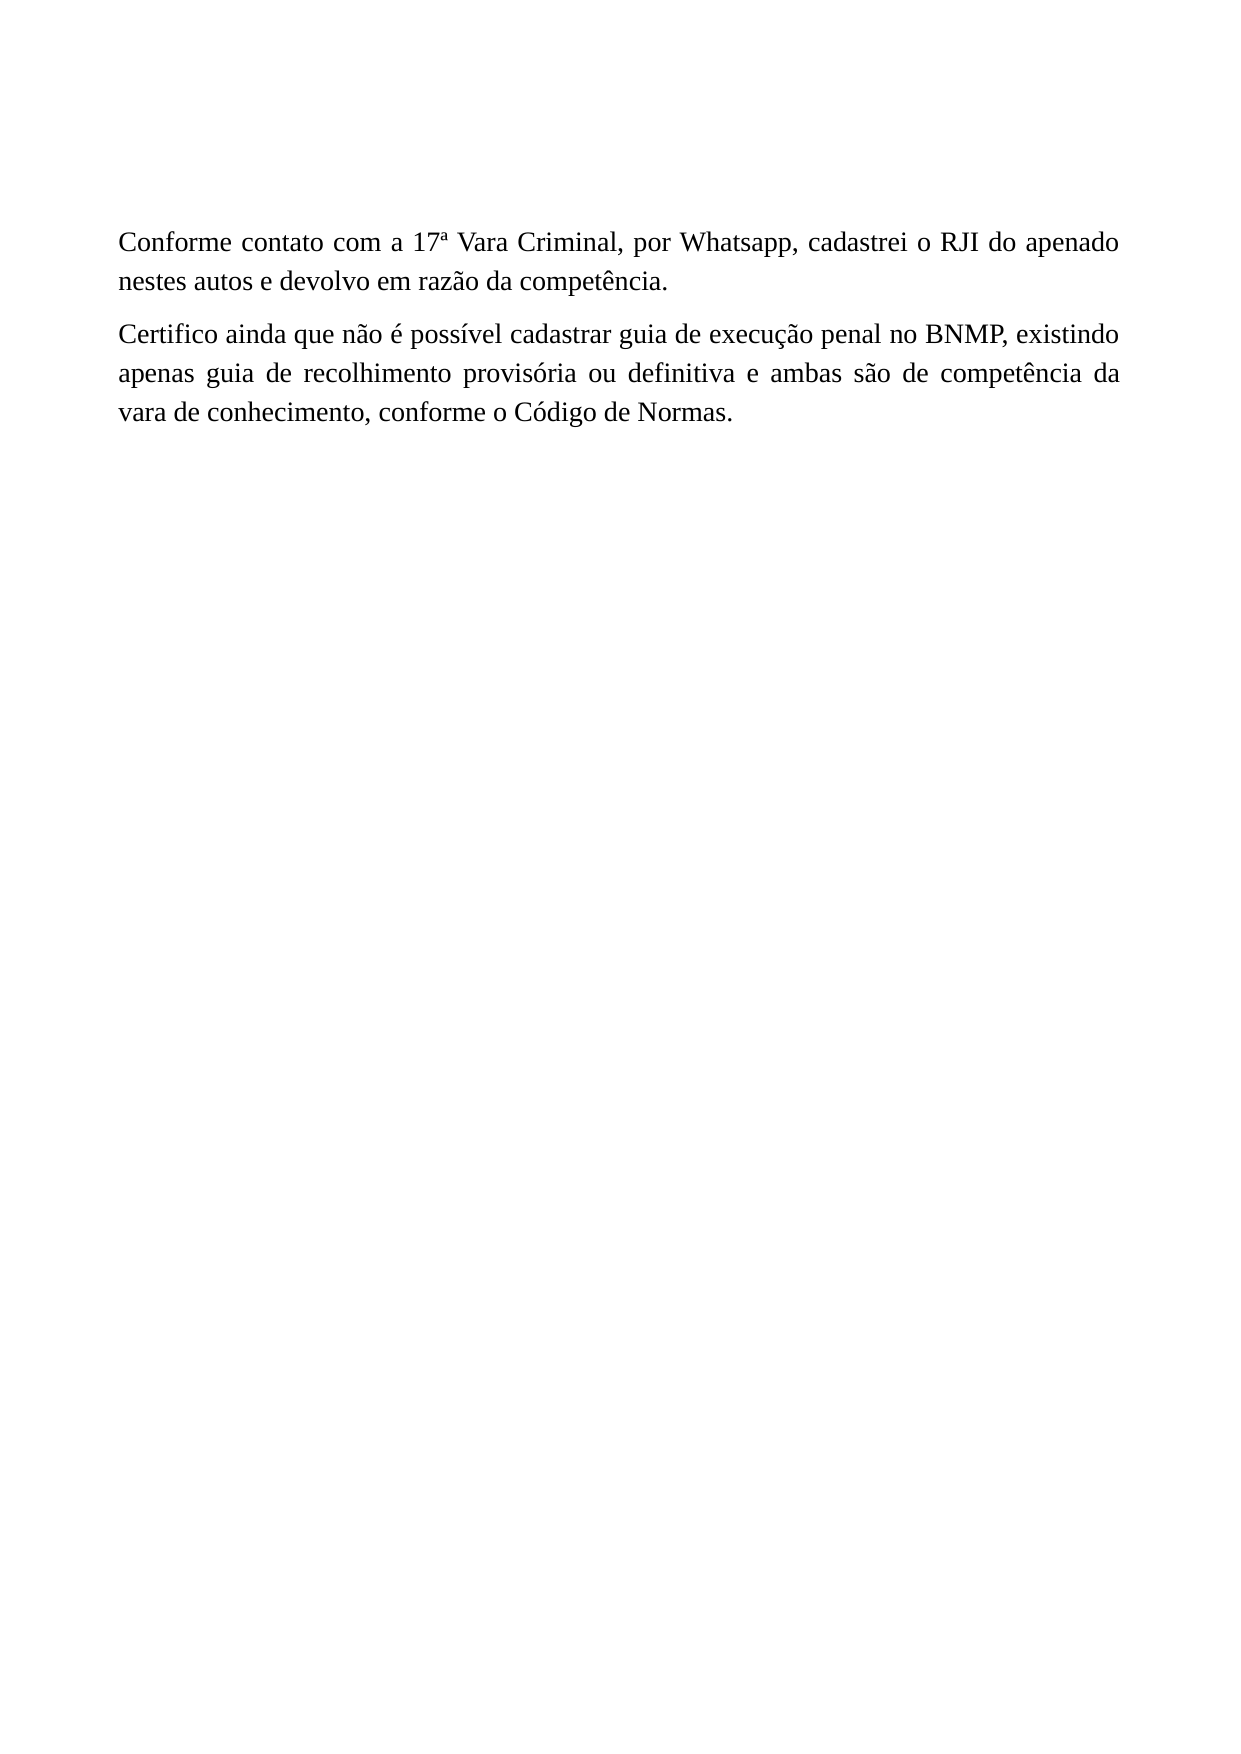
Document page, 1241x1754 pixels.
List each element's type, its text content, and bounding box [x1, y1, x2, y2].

text Conforme contato com a 17ª Vara Criminal, por Whatsapp, cadastrei o RJI do apenado nestes autos e devolvo em razão da competência. [118, 225, 1122, 296]
text Certifico ainda que não é possível cadastrar guia de execução penal no BNMP, existindo apenas guia de recolhimento provisória ou definitiva e ambas são de competência da vara de conhecimento, conforme o Código de Normas. [118, 317, 1122, 427]
